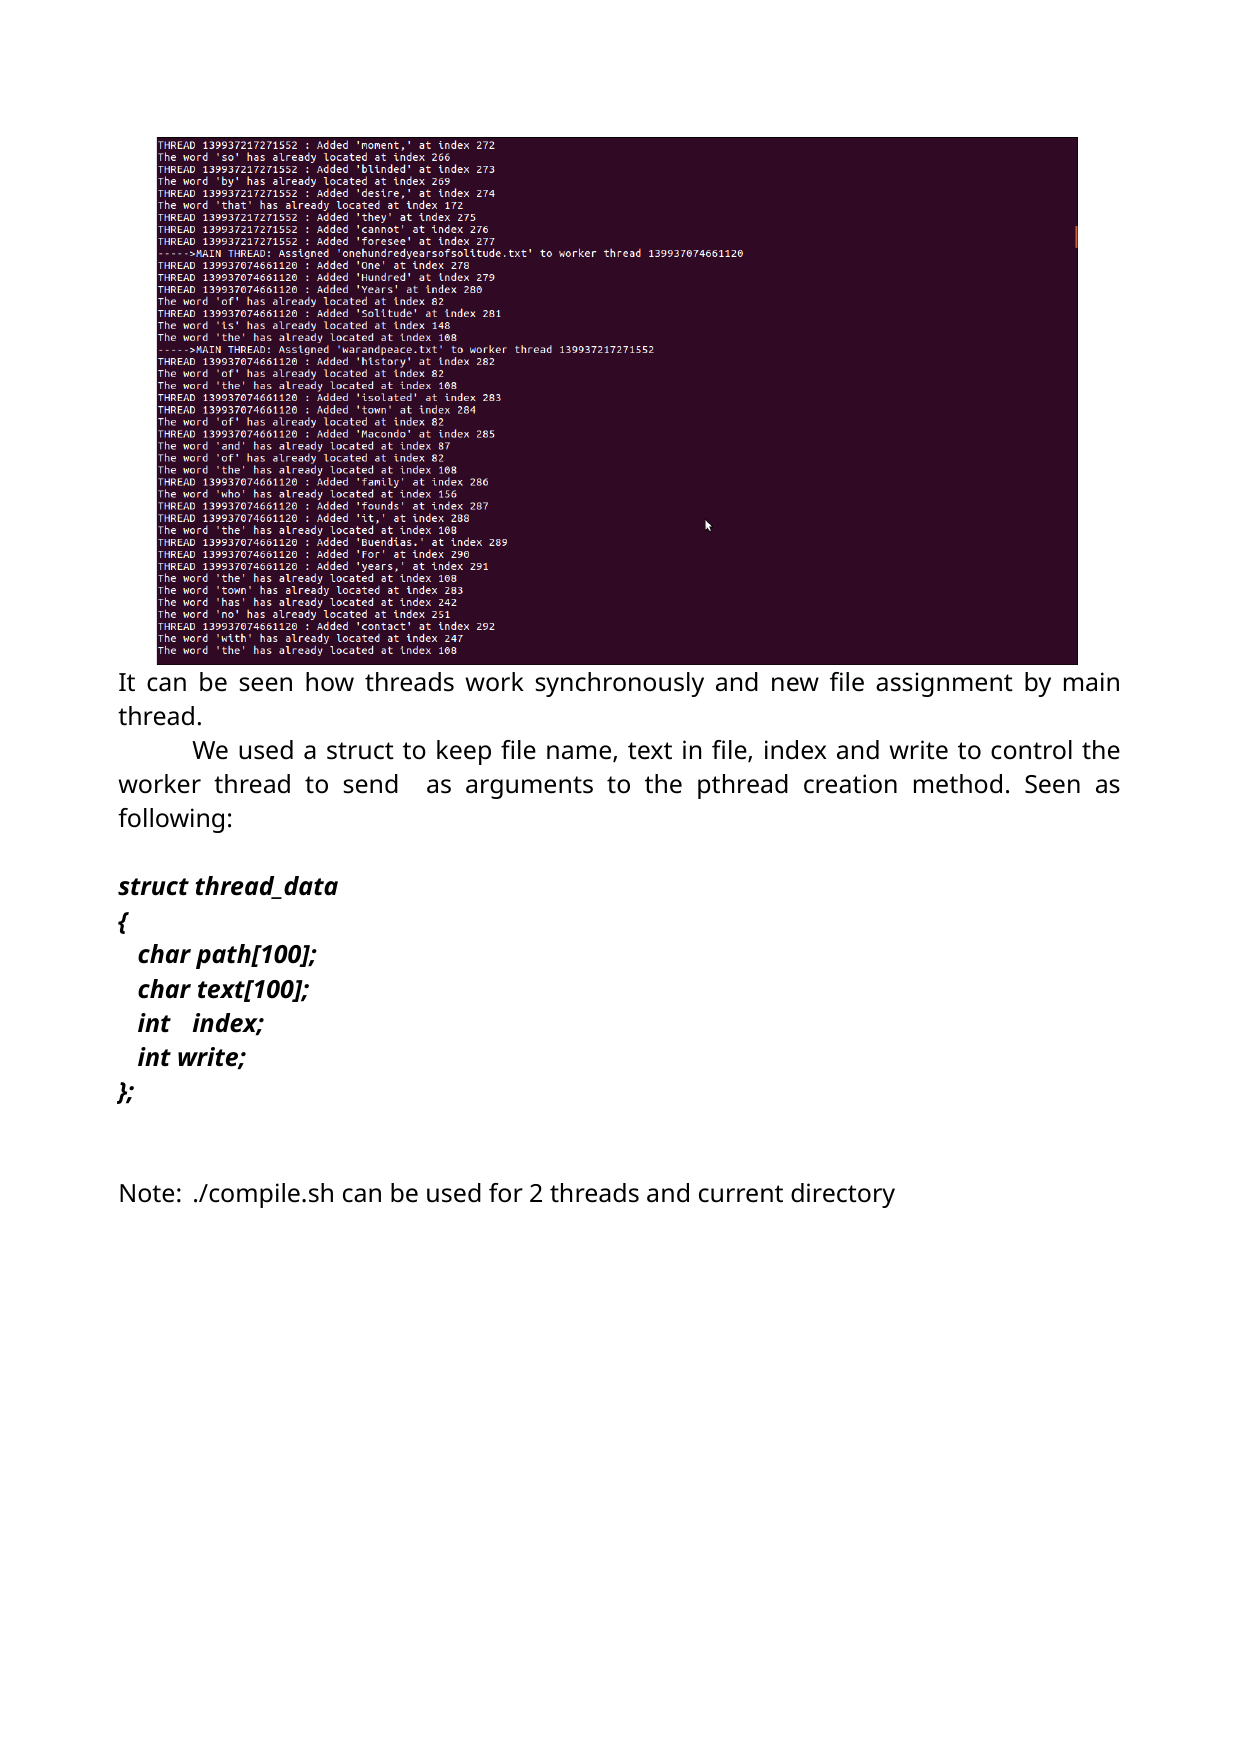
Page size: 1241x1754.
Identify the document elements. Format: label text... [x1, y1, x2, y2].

text { [118, 903, 1122, 937]
text char path[100]; [118, 937, 1122, 971]
text We used a struct to keep file name, text in file, index and write to control the worker thread to send as arguments to the pthread creation method. Seen as following: [118, 733, 1122, 835]
text char text[100]; [118, 971, 1122, 1005]
text struct thread_data [118, 869, 1122, 903]
text Note: ./compile.sh can be used for 2 threads and current directory [118, 1176, 1122, 1210]
text int index; [118, 1005, 1122, 1039]
text It can be seen how threads work synchronously and new file assignment by main thread. [118, 118, 1122, 733]
text }; [118, 1073, 1122, 1107]
picture [156, 137, 1078, 665]
text int write; [118, 1039, 1122, 1073]
